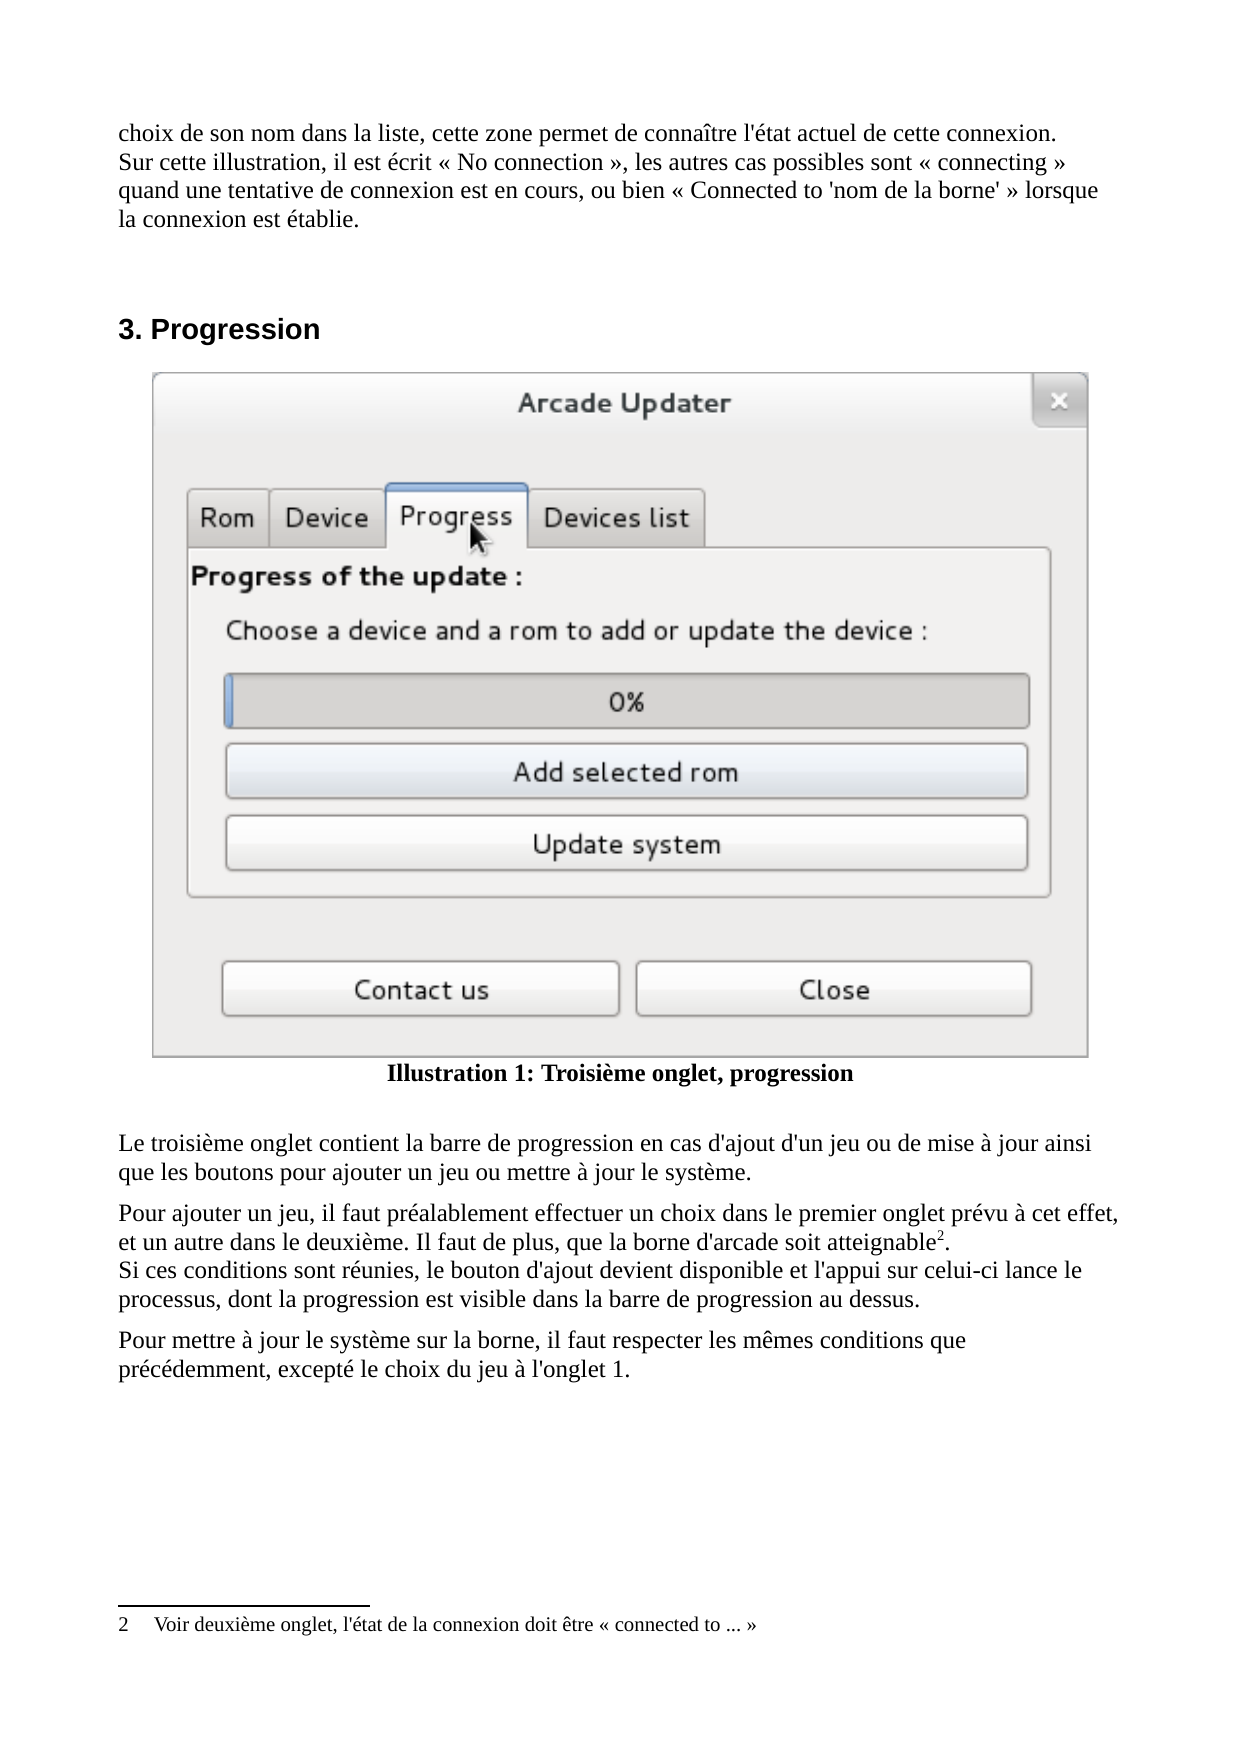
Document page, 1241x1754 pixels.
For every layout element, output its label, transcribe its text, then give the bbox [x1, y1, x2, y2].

text Le troisième onglet contient la barre de progression en cas d'ajout d'un jeu ou de mise à jour ainsi que les boutons pour ajouter un jeu ou mettre à jour le système. [118, 1128, 1122, 1186]
text Voir deuxième onglet, l'état de la connexion doit être « connected to ... » [118, 1612, 1122, 1636]
text Pour ajouter un jeu, il faut préalablement effectuer un choix dans le premier onglet prévu à cet effet, et un autre dans le deuxième. Il faut de plus, que la borne d'arcade soit atteignable. Si ces conditions sont réunies, le bouton d'ajout devient disponible et l'appui sur celui-ci lance le processus, dont la progression est visible dans la barre de progression au dessus. [118, 1198, 1122, 1313]
text Illustration 1: Troisième onglet, progression [152, 1058, 1088, 1087]
subtitle 3. Progression [118, 312, 1122, 345]
text Pour mettre à jour le système sur la borne, il faut respecter les mêmes conditions que précédemment, excepté le choix du jeu à l'onglet 1. [118, 1326, 1122, 1383]
picture [152, 372, 1089, 1058]
text choix de son nom dans la liste, cette zone permet de connaître l'état actuel de cette connexion. Sur cette illustration, il est écrit « No connection », les autres cas possibles sont « connecting » quand une tentative de connexion est en cours, ou bien « Connected to 'nom de la borne' » lorsque la connexion est établie. [118, 118, 1122, 233]
